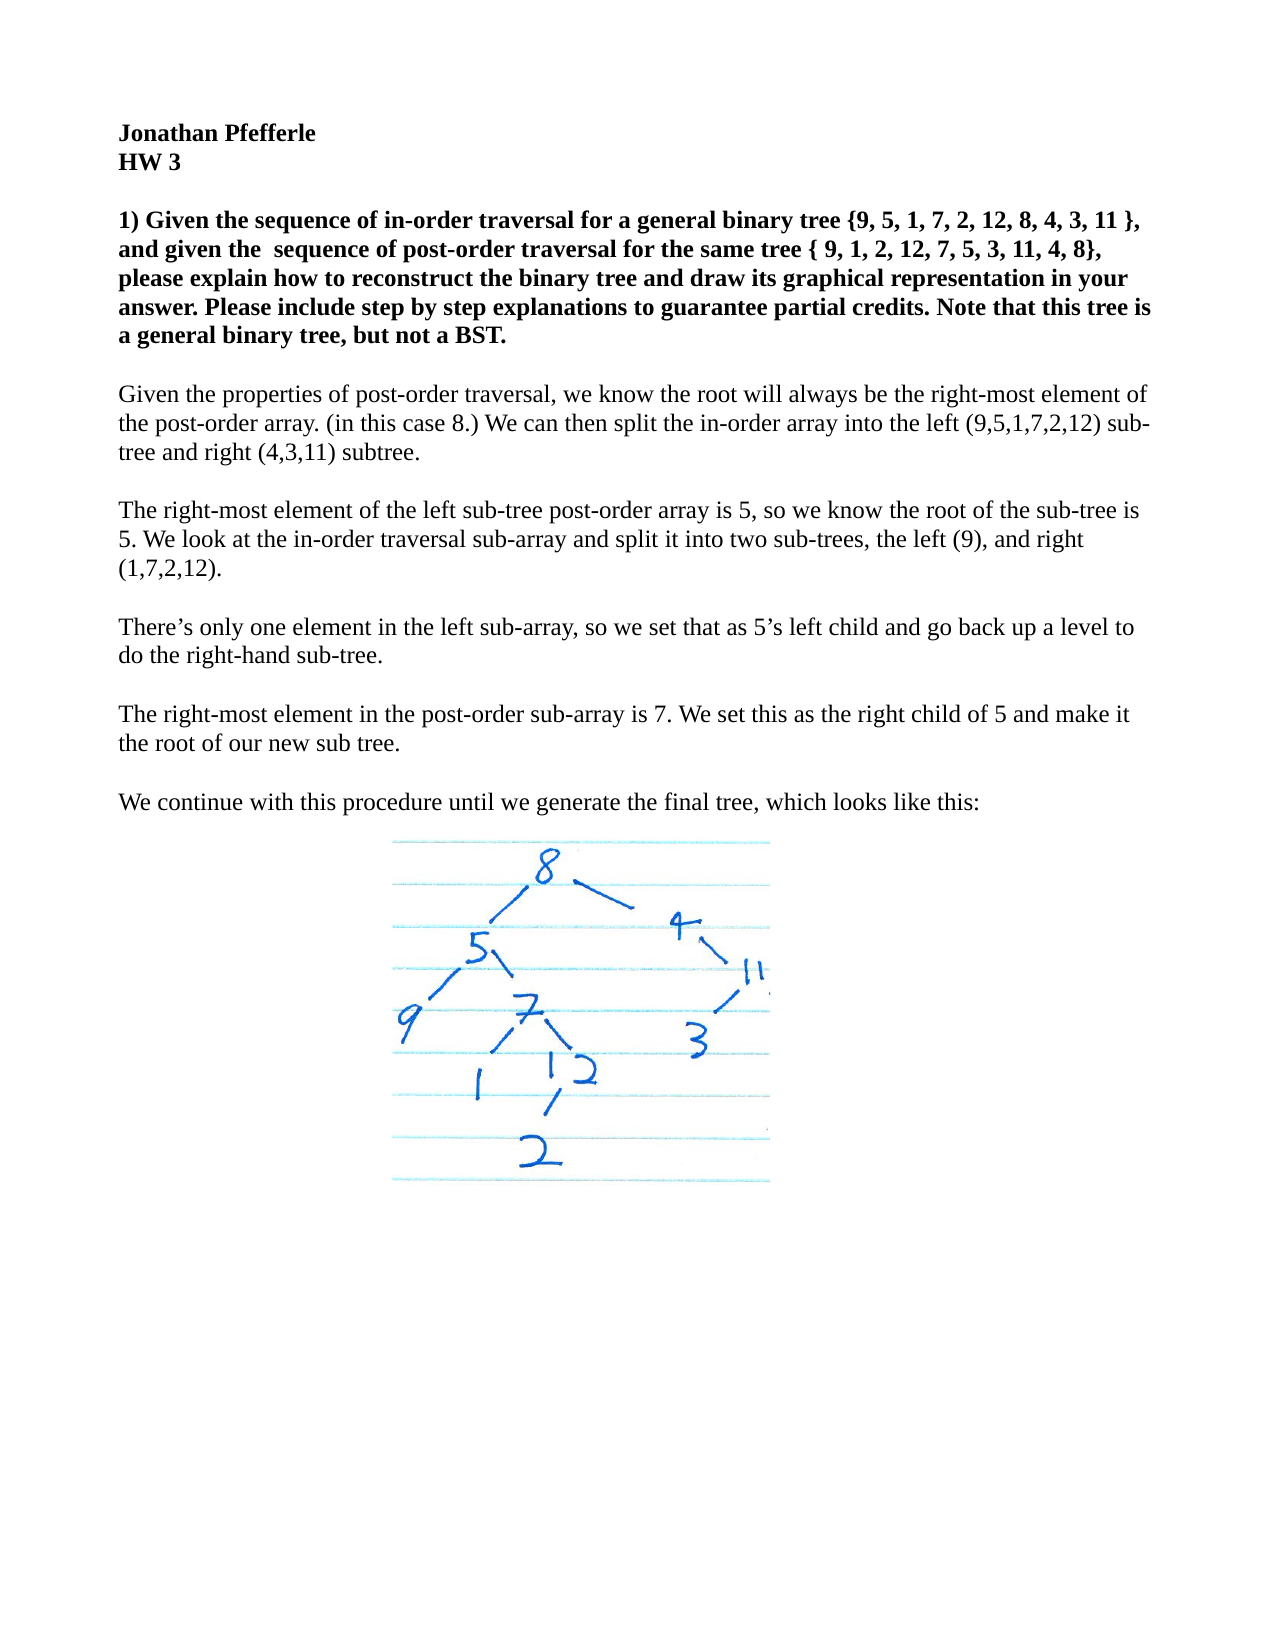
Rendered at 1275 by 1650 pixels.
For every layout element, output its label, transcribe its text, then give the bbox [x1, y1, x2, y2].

text Given the properties of post-order traversal, we know the root will always be the right-most element of the post-order array. (in this case 8.) We can then split the in-order array into the left (9,5,1,7,2,12) sub-tree and right (4,3,11) subtree. [118, 379, 1157, 466]
text Jonathan Pfefferle HW 3 [118, 118, 1157, 176]
picture [392, 831, 771, 1207]
text The right-most element of the left sub-tree post-order array is 5, so we know the root of the sub-tree is 5. We look at the in-order traversal sub-array and split it into two sub-trees, the left (9), and right (1,7,2,12). [118, 496, 1157, 582]
text The right-most element in the post-order sub-array is 7. We set this as the right child of 5 and make it the root of our new sub tree. [118, 699, 1157, 757]
text There’s only one element in the left sub-array, so we set that as 5’s left child and go back up a level to do the right-hand sub-tree. [118, 612, 1157, 669]
text 1) Given the sequence of in-order traversal for a general binary tree {9, 5, 1, 7, 2, 12, 8, 4, 3, 11 }, and given the sequence of post-order traversal for the same tree { 9, 1, 2, 12, 7, 5, 3, 11, 4, 8}, please explain how to reconstruct the binary tree and draw its graphical representation in your answer. Please include step by step explanations to guarantee partial credits. Note that this tree is a general binary tree, but not a BST. [118, 206, 1157, 349]
text We continue with this procedure until we generate the final tree, which looks like this: [118, 787, 1157, 816]
